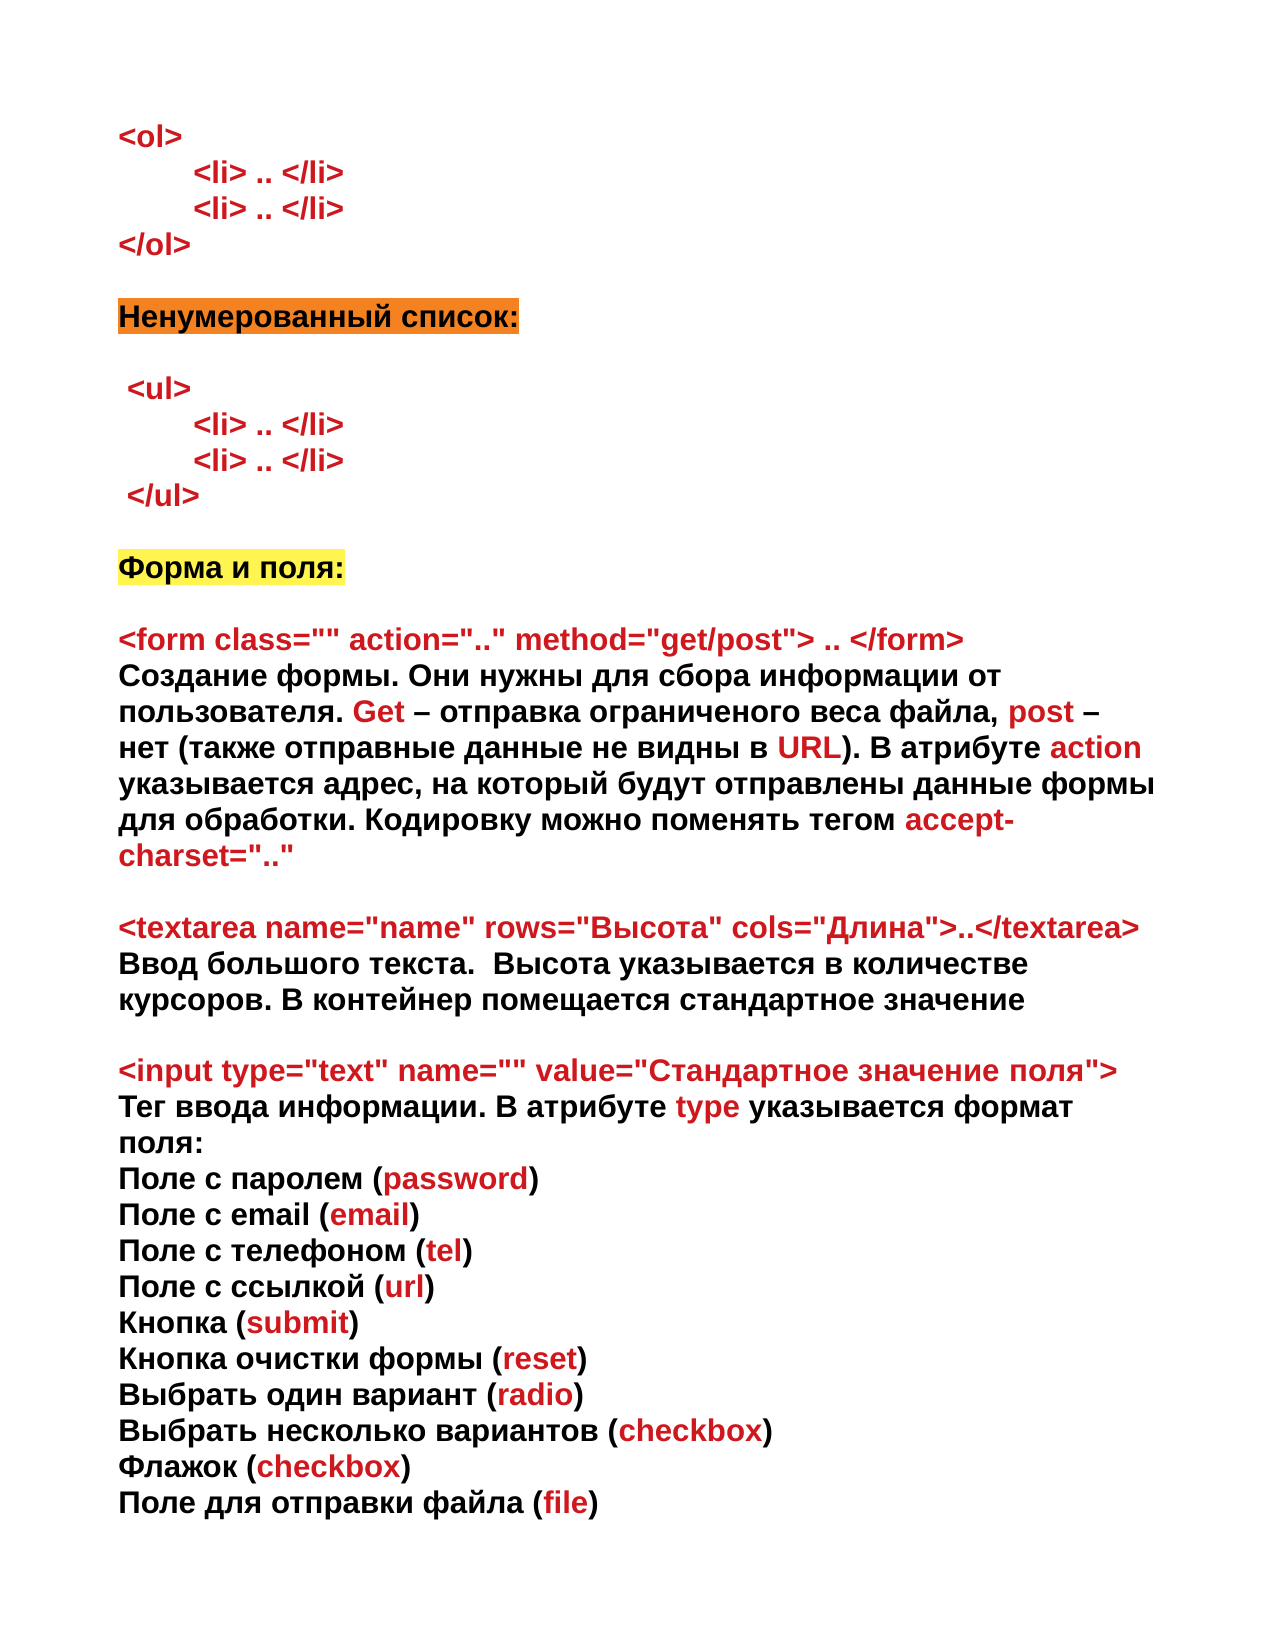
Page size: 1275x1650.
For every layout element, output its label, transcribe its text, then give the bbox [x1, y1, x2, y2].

text Форма и поля: [118, 549, 1157, 585]
text <input type="text" name="" value="Стандартное значение поля"> [118, 1052, 1157, 1088]
text <ul> [118, 370, 1157, 406]
text Кнопка (submit) [118, 1304, 1157, 1340]
text Поле для отправки файла (file) [118, 1484, 1157, 1520]
text Поле с телефоном (tel) [118, 1232, 1157, 1268]
text <li> .. </li> <li> .. </li> [118, 406, 1157, 477]
text Ввод большого текста. Высота указывается в количестве курсоров. В контейнер помещается стандартное значение [118, 945, 1157, 1017]
text Создание формы. Они нужны для сбора информации от пользователя. Get – отправка ограниченого веса файла, post – нет (также отправные данные не видны в URL). В атрибуте action указывается адрес, на который будут отправлены данные формы для обработки. Кодировку можно поменять тегом accept-charset=".." [118, 657, 1157, 873]
text <textarea name="name" rows="Высота" cols="Длина">..</textarea> [118, 909, 1157, 945]
text Поле с паролем (password) [118, 1160, 1157, 1196]
text Флажок (checkbox) [118, 1448, 1157, 1484]
text <ol> <li> .. </li> <li> .. </li> </ol> [118, 118, 1157, 262]
text <form class="" action=".." method="get/post"> .. </form> [118, 621, 1157, 657]
text Выбрать один вариант (radio) [118, 1376, 1234, 1412]
text Поле с email (email) [118, 1196, 1157, 1232]
text Выбрать несколько вариантов (checkbox) [118, 1412, 1234, 1448]
text </ul> [118, 477, 1157, 513]
text Кнопка очистки формы (reset) [118, 1340, 1157, 1376]
text Тег ввода информации. В атрибуте type указывается формат поля: [118, 1088, 1157, 1160]
text Ненумерованный список: [118, 298, 1157, 334]
text Поле с ссылкой (url) [118, 1268, 1157, 1304]
